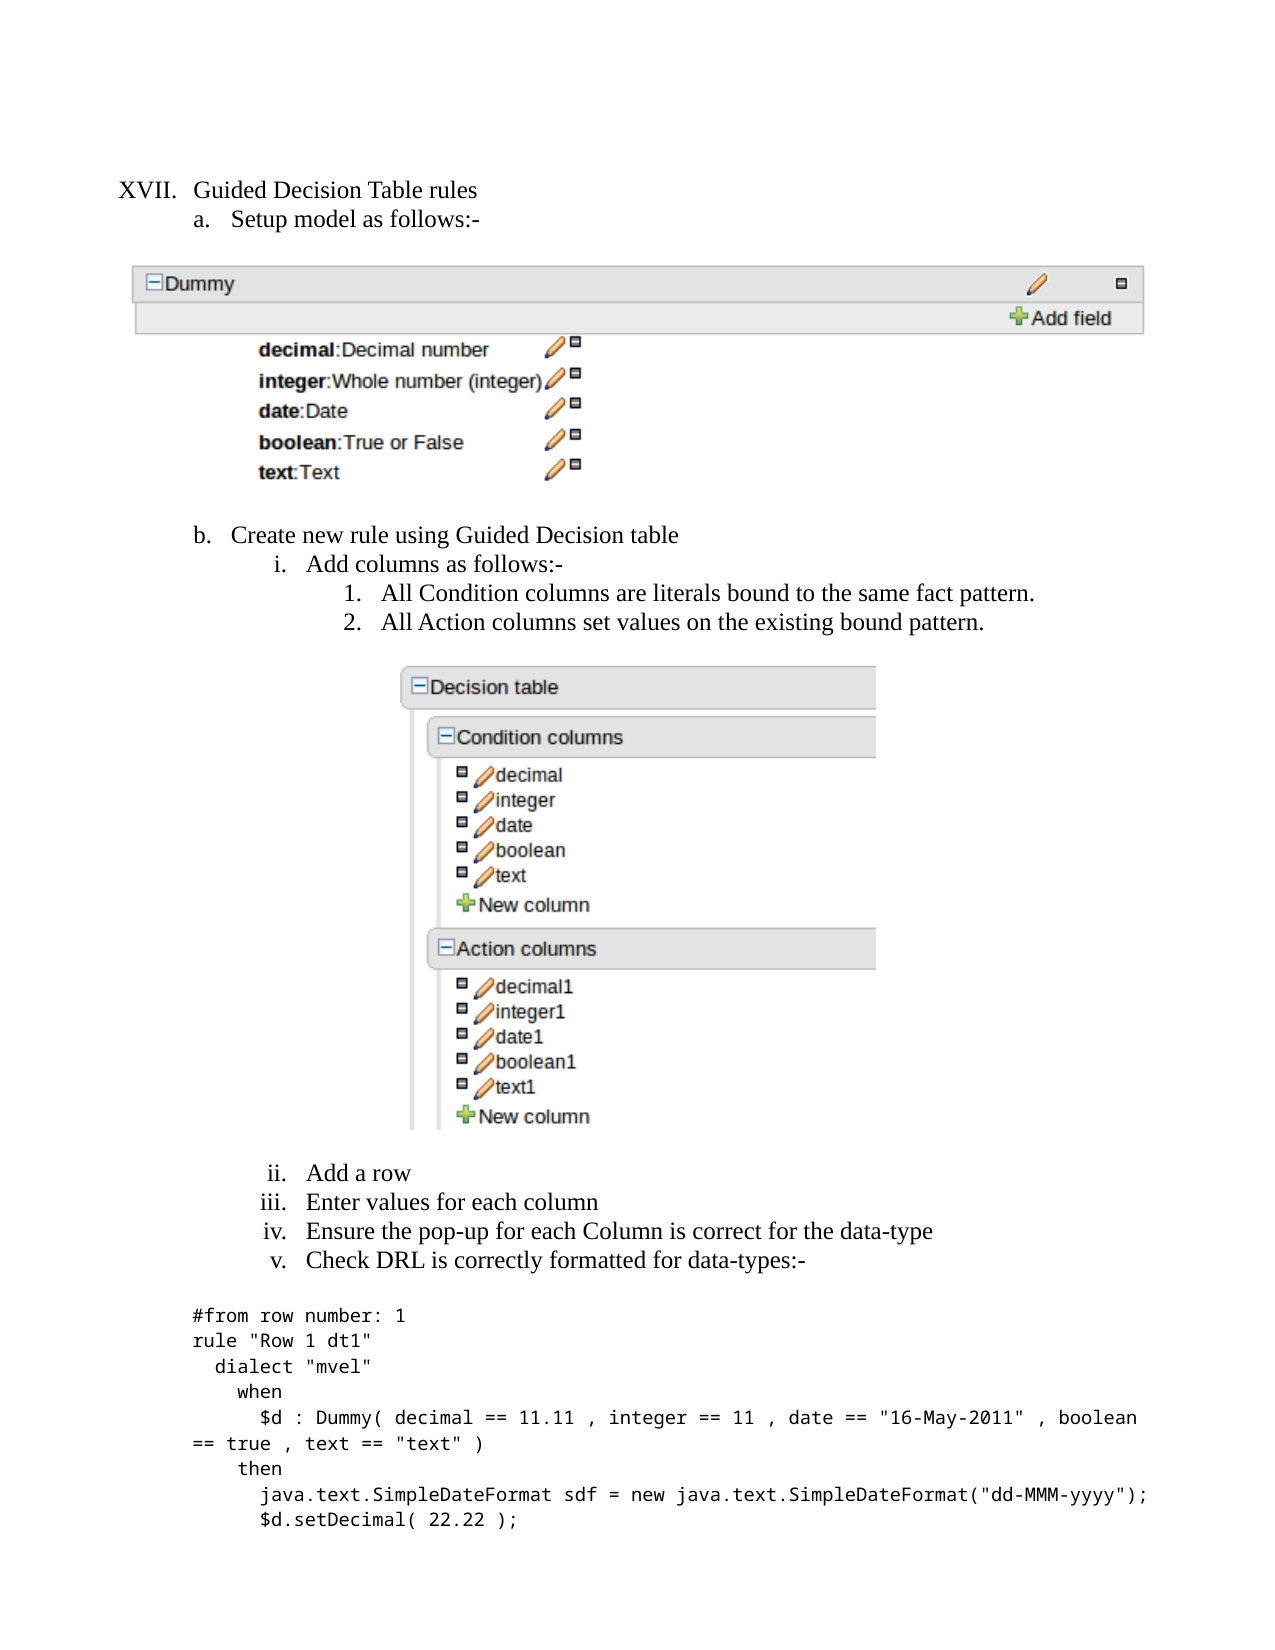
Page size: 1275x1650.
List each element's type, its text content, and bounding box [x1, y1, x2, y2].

picture [129, 261, 1146, 492]
list Add a row [118, 1158, 1157, 1187]
list Add columns as follows:- [118, 549, 1157, 578]
list Guided Decision Table rules [118, 176, 1157, 204]
text rule "Row 1 dt1" [192, 1328, 1157, 1353]
text when [192, 1379, 1157, 1404]
picture [399, 664, 876, 1130]
text then [192, 1455, 1157, 1481]
list Check DRL is correctly formatted for data-types:- [118, 1245, 1157, 1273]
text #from row number: 1 [192, 1302, 1157, 1328]
text $d.setDecimal( 22.22 ); [192, 1506, 1157, 1532]
list All Action columns set values on the existing bound pattern. [343, 607, 1157, 635]
list Create new rule using Guided Decision table [193, 520, 1157, 549]
text dialect "mvel" [192, 1353, 1157, 1379]
list Setup model as follows:- [193, 204, 1157, 233]
text java.text.SimpleDateFormat sdf = new java.text.SimpleDateFormat("dd-MMM-yyyy"); [192, 1481, 1157, 1506]
text $d : Dummy( decimal == 11.11 , integer == 11 , date == "16-May-2011" , boolean == true , text == "text" ) [192, 1404, 1157, 1455]
list All Condition columns are literals bound to the same fact pattern. [343, 578, 1157, 607]
list Ensure the pop-up for each Column is correct for the data-type [118, 1216, 1157, 1245]
list Enter values for each column [118, 1187, 1157, 1216]
